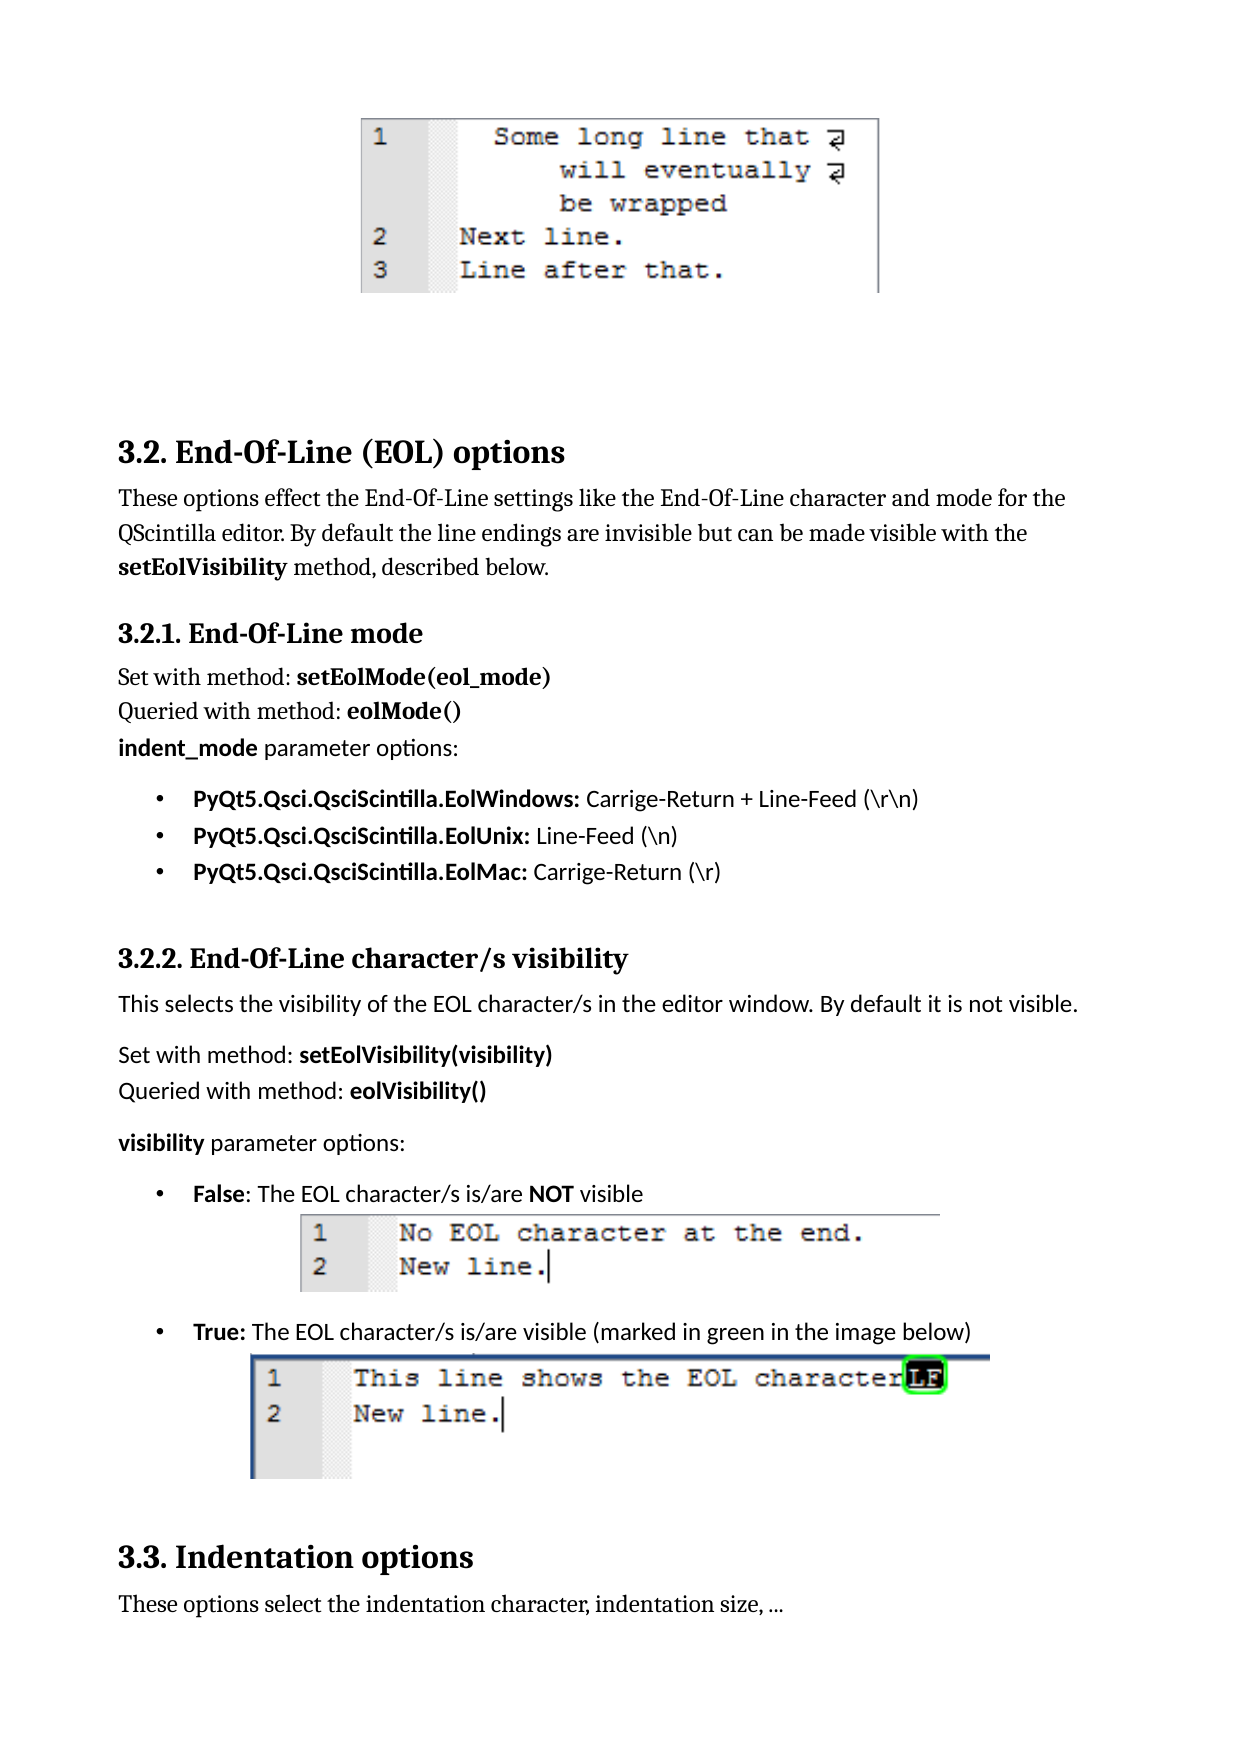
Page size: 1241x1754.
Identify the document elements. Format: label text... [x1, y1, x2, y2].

picture [300, 1214, 940, 1292]
text Set with method: setEolVisibility(visibility) Queried with method: eolVisibility() [118, 1039, 1122, 1106]
text These options select the indentation character, indentation size, ... [118, 1590, 1122, 1618]
subtitle 3.2.2. End-Of-Line character/s visibility [118, 942, 1122, 975]
picture [250, 1353, 990, 1479]
list True: The EOL character/s is/are visible (marked in green in the image below) [156, 1317, 1122, 1347]
text This selects the visibility of the EOL character/s in the editor window. By default it is not visible. [118, 988, 1122, 1018]
list PyQt5.Qsci.QsciScintilla.EolWindows: Carrige-Return + Line-Feed (\r\n) [156, 783, 1122, 814]
picture [360, 118, 880, 293]
text visibility parameter options: [118, 1127, 1122, 1157]
subtitle 3.2.1. End-Of-Line mode [118, 617, 1122, 650]
text These options effect the End-Of-Line settings like the End-Of-Line character and mode for the QScintilla editor. By default the line endings are invisible but can be made visible with the setEolVisibility method, described below. [118, 484, 1122, 582]
list False: The EOL character/s is/are NOT visible [156, 1178, 1122, 1208]
subtitle 3.3. Indentation options [118, 1539, 1122, 1577]
subtitle 3.2. End-Of-Line (EOL) options [118, 433, 1122, 471]
list PyQt5.Qsci.QsciScintilla.EolMac: Carrige-Return (\r) [156, 856, 1122, 887]
text Set with method: setEolMode(eol_mode) Queried with method: eolMode() indent_mode parameter options: [118, 663, 1122, 763]
list PyQt5.Qsci.QsciScintilla.EolUnix: Line-Feed (\n) [156, 820, 1122, 850]
